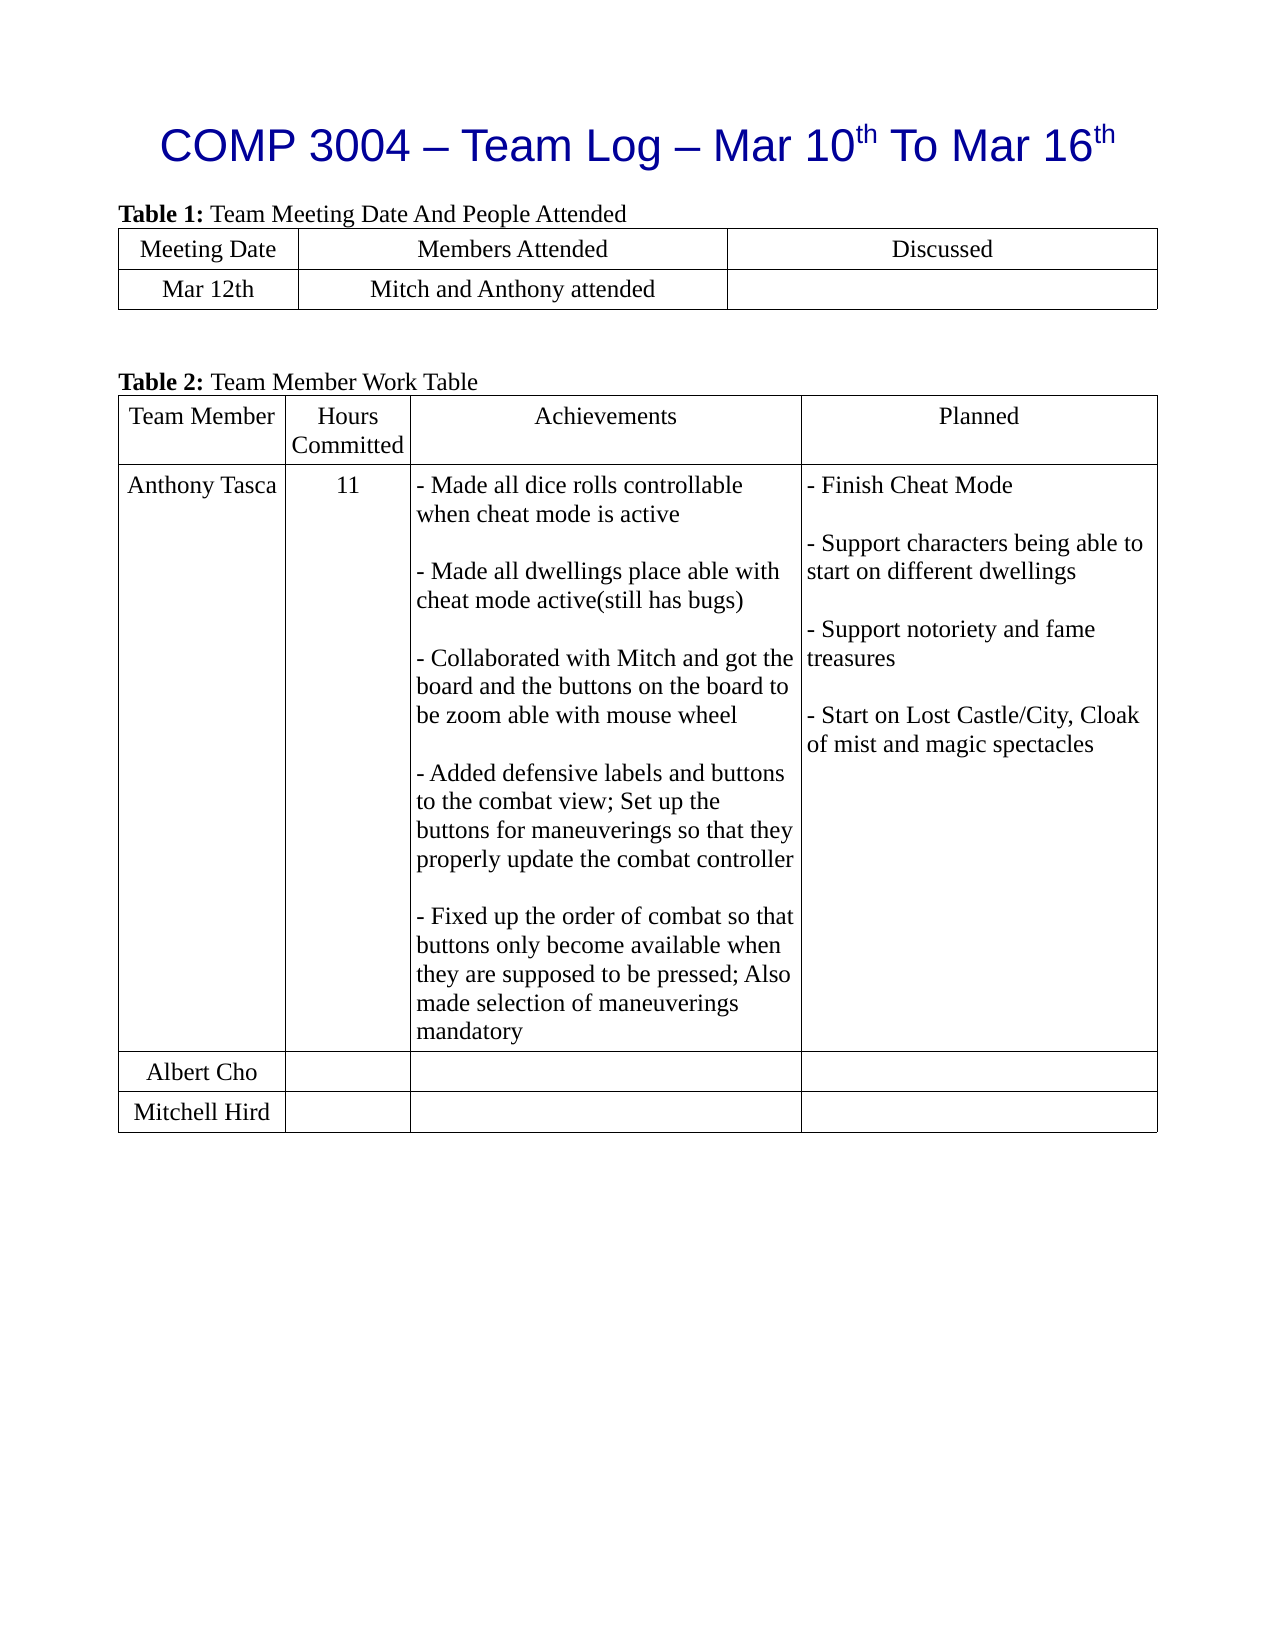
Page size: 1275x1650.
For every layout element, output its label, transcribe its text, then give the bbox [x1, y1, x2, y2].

table_cell [286, 1052, 410, 1091]
table_cell [286, 1092, 410, 1132]
table_cell [802, 1052, 1157, 1091]
table_cell [411, 1092, 801, 1132]
table_cell [802, 1092, 1157, 1132]
text COMP 3004 – Team Log – Mar 10th To Mar 16th [118, 118, 1157, 171]
table_cell Albert Cho [119, 1052, 285, 1091]
table_header Discussed [728, 229, 1157, 269]
table_header Meeting Date [119, 229, 298, 269]
table_cell Mitchell Hird [119, 1092, 285, 1132]
table_header Team Member [119, 396, 285, 464]
table_cell [411, 1052, 801, 1091]
table_header Members Attended [299, 229, 727, 269]
text Table 2: Team Member Work Table [118, 367, 1157, 395]
table_cell Anthony Tasca [119, 465, 285, 1051]
table_cell 11 [286, 465, 410, 1051]
table_cell [728, 270, 1157, 309]
text Table 1: Team Meeting Date And People Attended [118, 199, 1157, 228]
table_cell Mitch and Anthony attended [299, 270, 727, 309]
table_header Hours Committed [286, 396, 410, 464]
table_cell - Made all dice rolls controllable when cheat mode is active - Made all dwellings place able with cheat mode active(still has bugs) - Collaborated with Mitch and got the board and the buttons on the board to be zoom able with mouse wheel - Added defensive labels and buttons to the combat view; Set up the buttons for maneuverings so that they properly update the combat controller - Fixed up the order of combat so that buttons only become available when they are supposed to be pressed; Also made selection of maneuverings mandatory [411, 465, 801, 1051]
table_cell Mar 12th [119, 270, 298, 309]
table_header Achievements [411, 396, 801, 464]
table_header Planned [802, 396, 1157, 464]
table_cell - Finish Cheat Mode - Support characters being able to start on different dwellings - Support notoriety and fame treasures - Start on Lost Castle/City, Cloak of mist and magic spectacles [802, 465, 1157, 1051]
